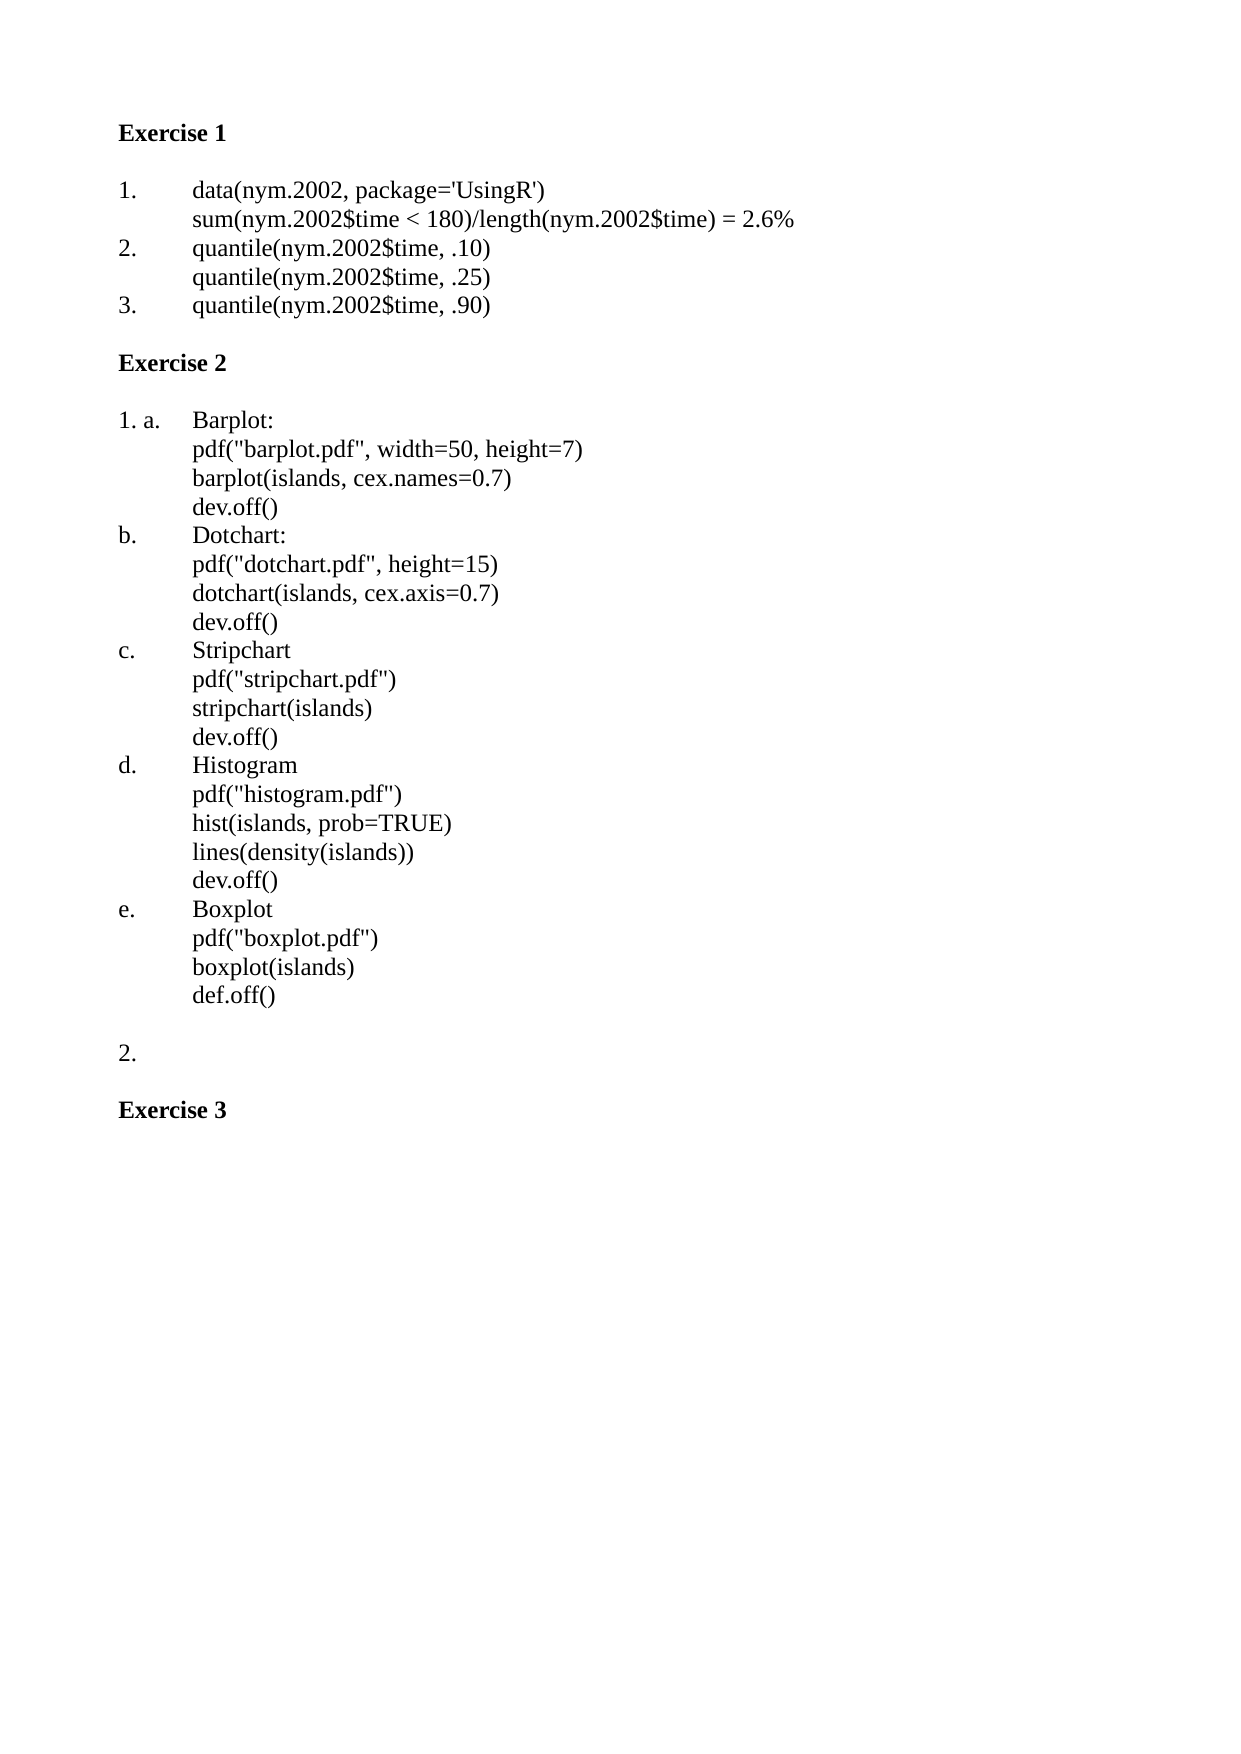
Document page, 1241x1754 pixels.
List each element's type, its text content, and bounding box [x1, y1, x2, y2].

text 2. quantile(nym.2002$time, .10) [118, 233, 1122, 262]
text Exercise 2 [118, 348, 1122, 377]
text dev.off() [118, 866, 1122, 894]
text e. Boxplot [118, 894, 1122, 923]
text pdf("dotchart.pdf", height=15) [118, 549, 1122, 578]
text boxplot(islands) [118, 952, 1122, 981]
text c. Stripchart [118, 636, 1122, 664]
text 3. quantile(nym.2002$time, .90) [118, 291, 1122, 319]
text pdf("stripchart.pdf") [118, 664, 1122, 693]
text Exercise 1 [118, 118, 1122, 147]
text dotchart(islands, cex.axis=0.7) [118, 578, 1122, 607]
text dev.off() [118, 607, 1122, 636]
text stripchart(islands) [118, 693, 1122, 722]
text barplot(islands, cex.names=0.7) [118, 463, 1122, 492]
text pdf("barplot.pdf", width=50, height=7) [118, 434, 1122, 463]
text 1. a. Barplot: [118, 406, 1122, 434]
text lines(density(islands)) [118, 837, 1122, 866]
text b. Dotchart: [118, 521, 1122, 549]
text hist(islands, prob=TRUE) [118, 808, 1122, 837]
text pdf("boxplot.pdf") [118, 923, 1122, 952]
text Exercise 3 [118, 1096, 1122, 1124]
text 2. [118, 1038, 1122, 1067]
text d. Histogram [118, 751, 1122, 779]
text 1. data(nym.2002, package='UsingR') [118, 176, 1122, 204]
text sum(nym.2002$time < 180)/length(nym.2002$time) = 2.6% [118, 204, 1122, 233]
text pdf("histogram.pdf") [118, 779, 1122, 808]
text dev.off() [118, 492, 1122, 521]
text def.off() [118, 981, 1122, 1009]
text dev.off() [118, 722, 1122, 751]
text quantile(nym.2002$time, .25) [118, 262, 1122, 291]
